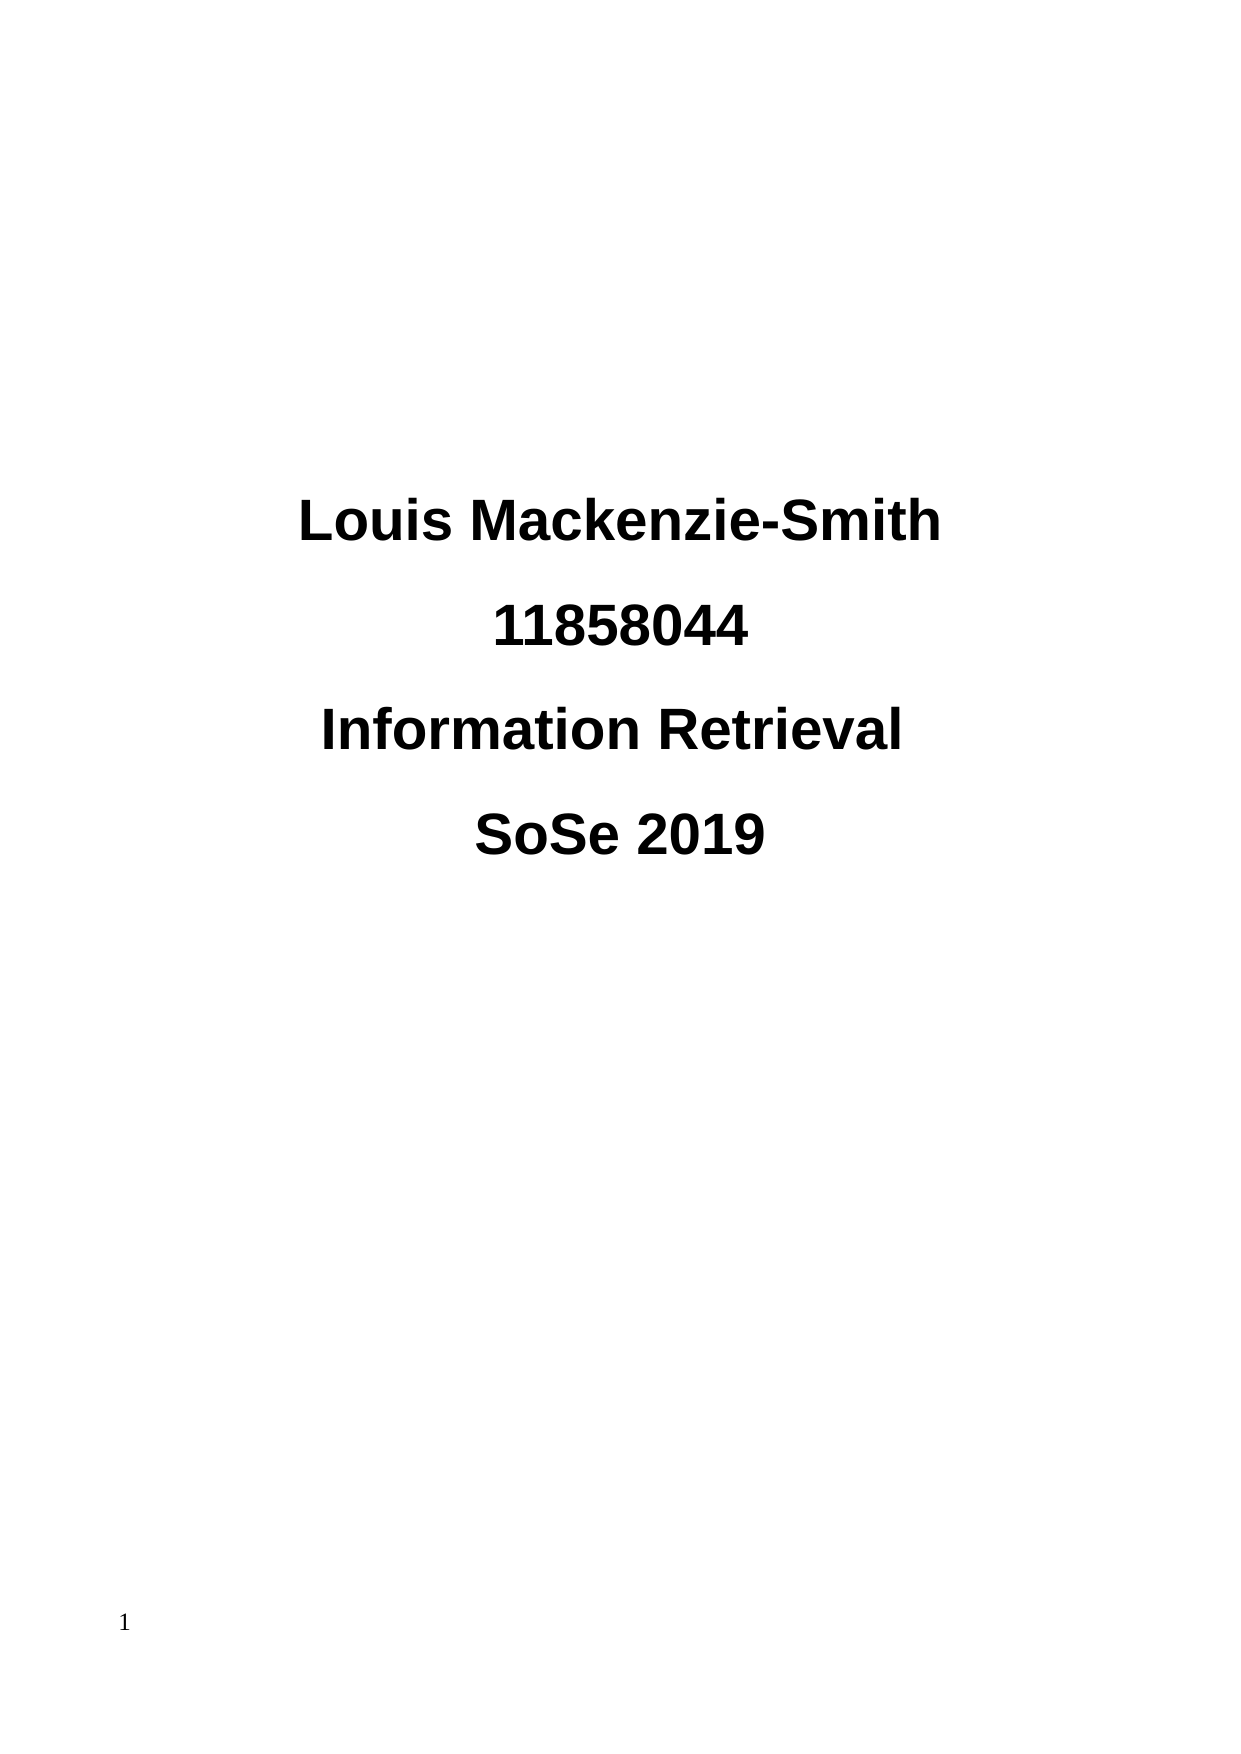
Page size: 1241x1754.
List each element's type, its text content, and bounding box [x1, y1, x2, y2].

title Information Retrieval [118, 695, 1122, 762]
title 11858044 [118, 590, 1122, 657]
title Louis Mackenzie-Smith [118, 486, 1122, 553]
title SoSe 2019 [118, 799, 1122, 866]
